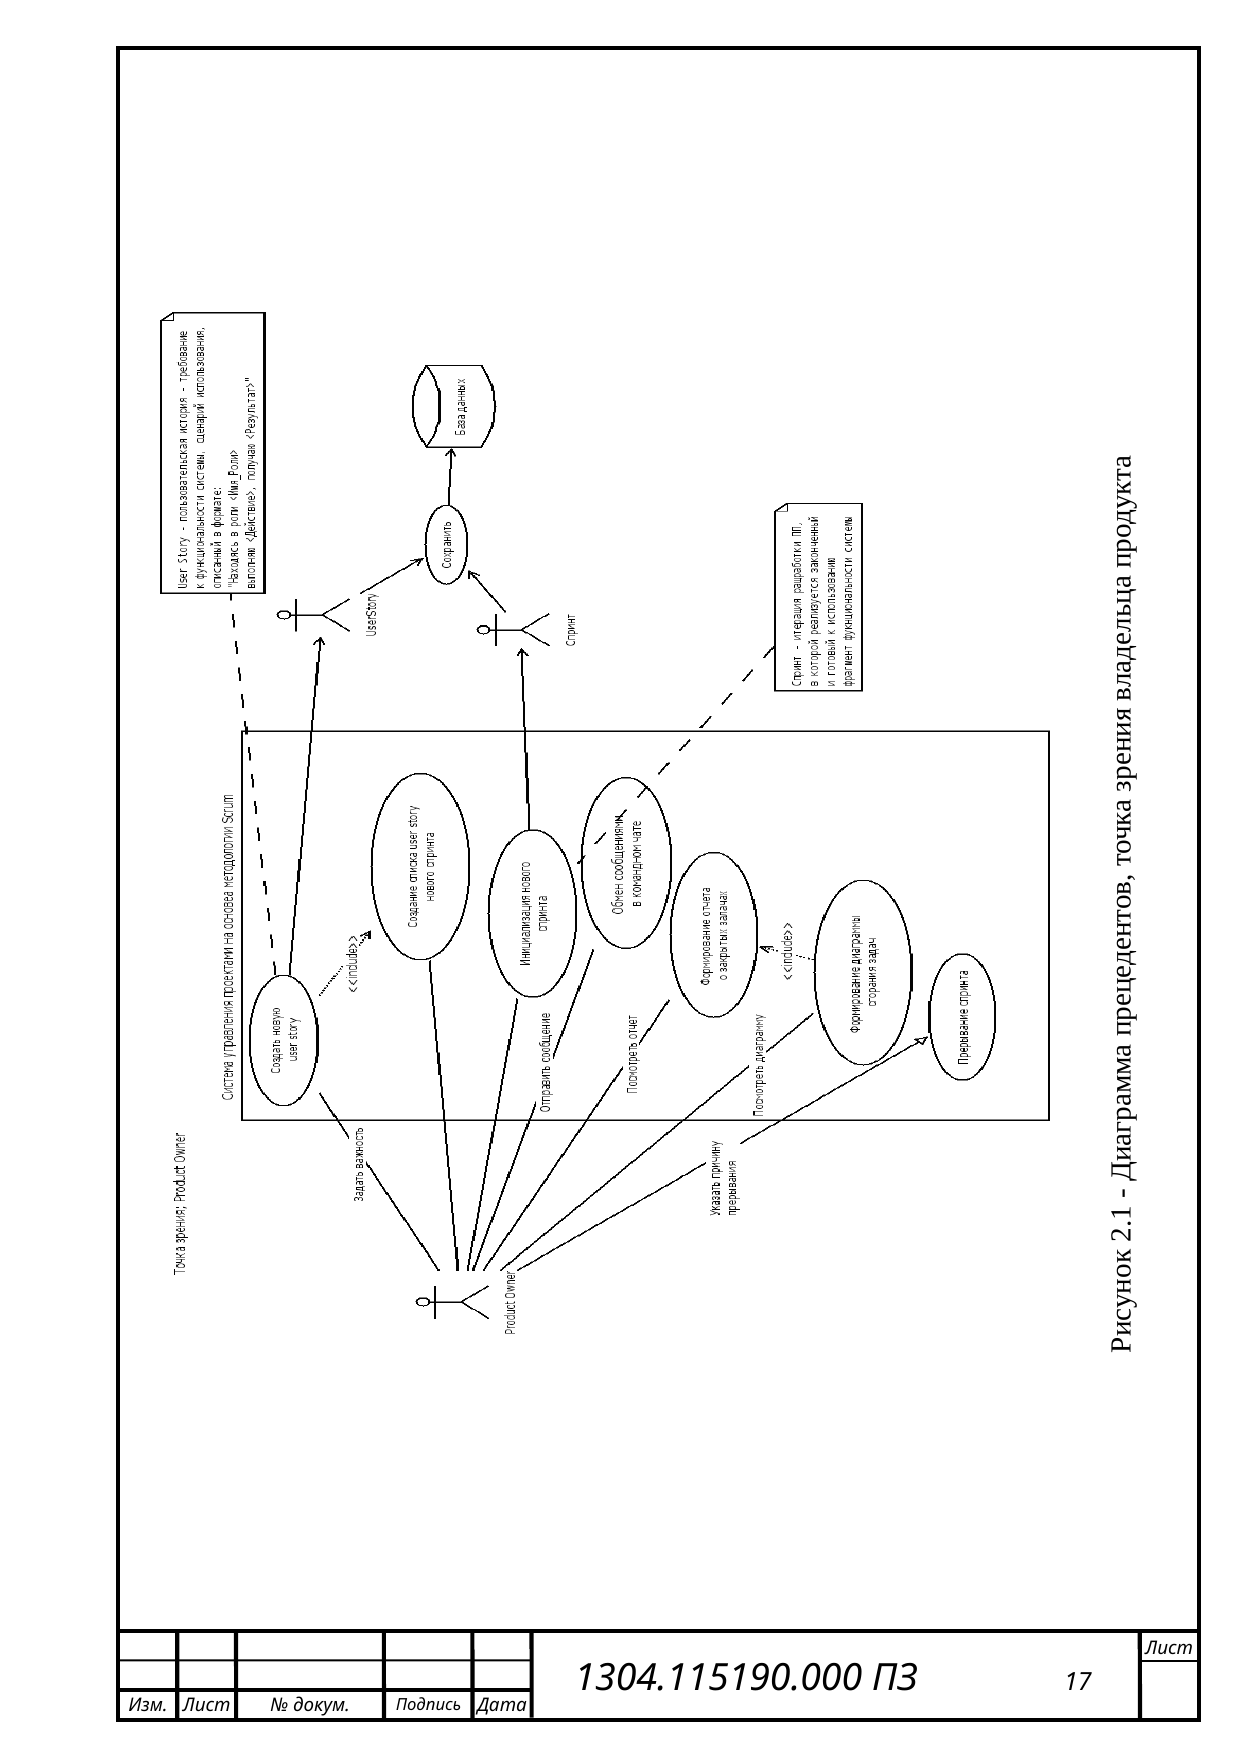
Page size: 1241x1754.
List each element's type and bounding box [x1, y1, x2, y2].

picture [160, 311, 1052, 1334]
